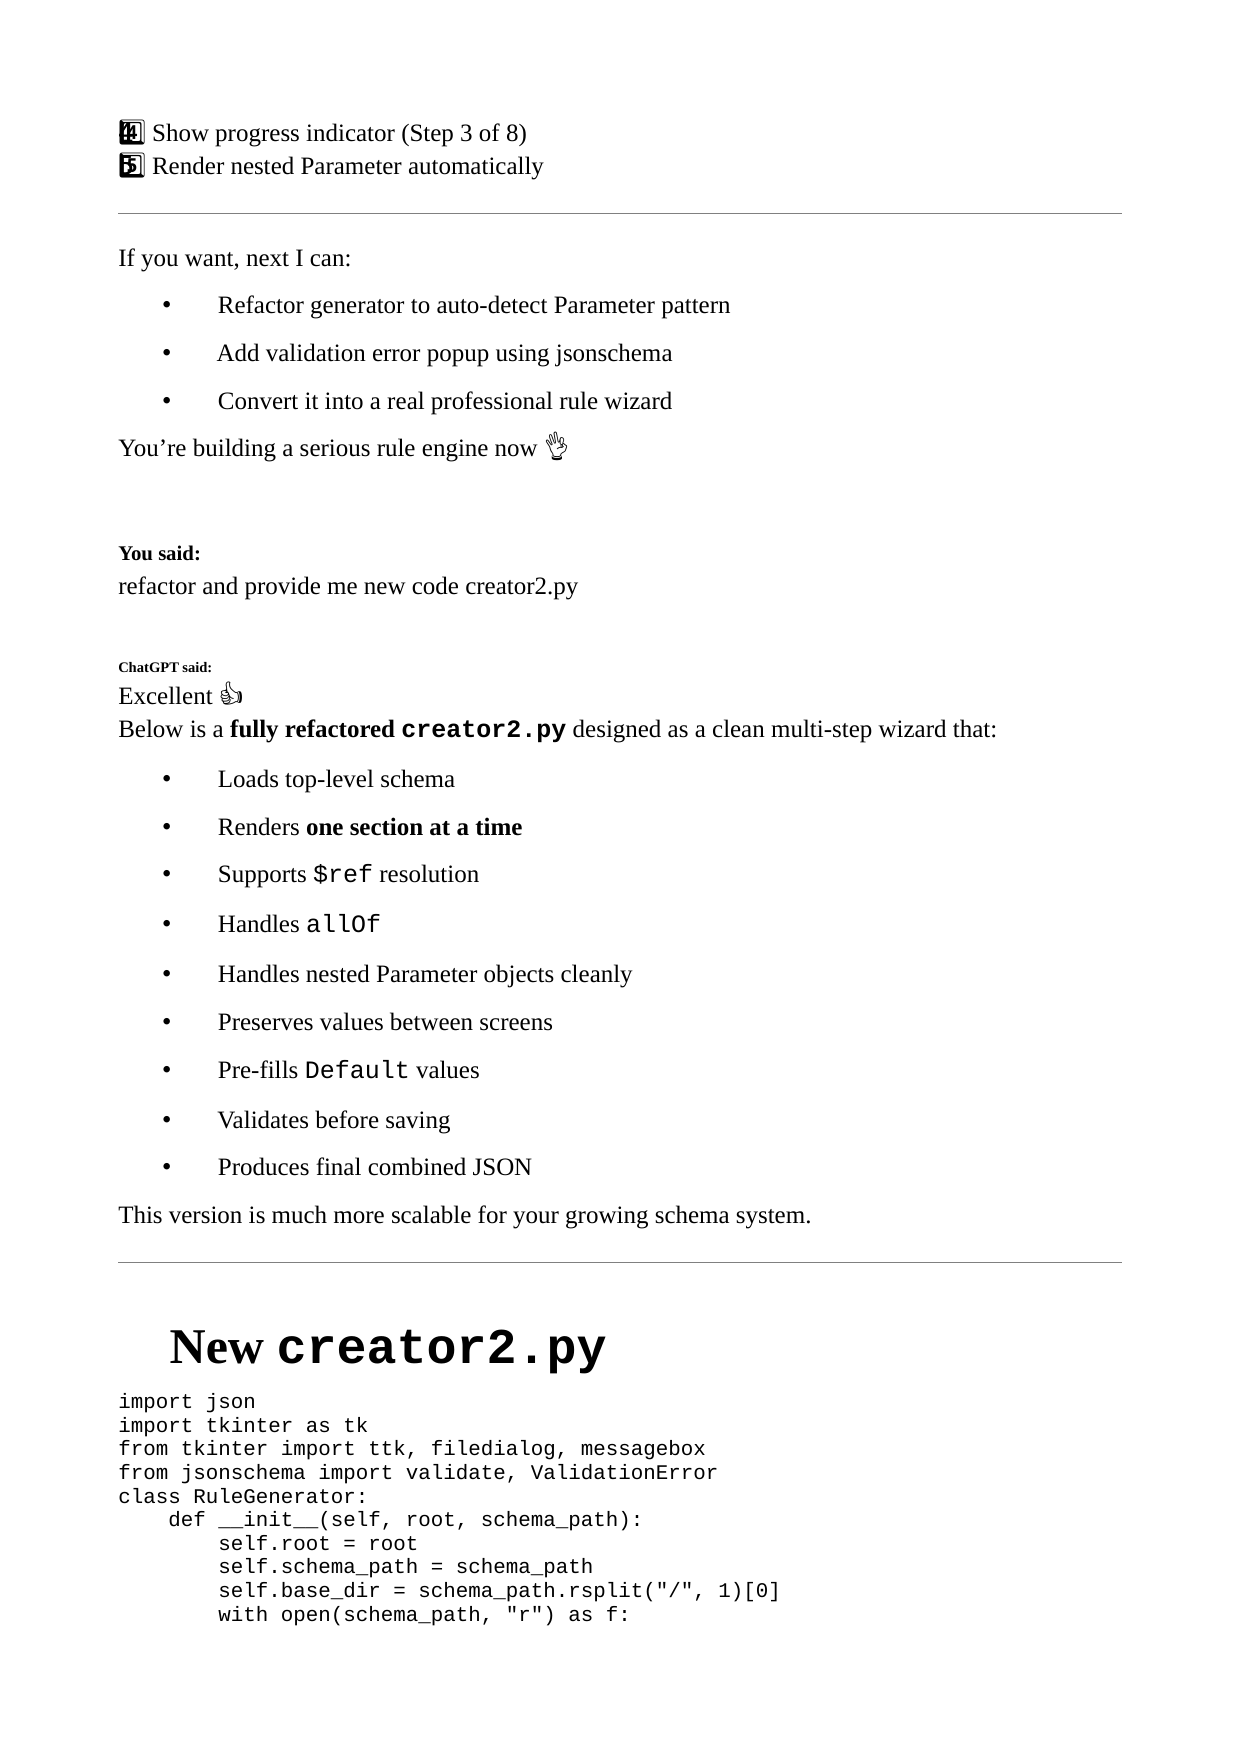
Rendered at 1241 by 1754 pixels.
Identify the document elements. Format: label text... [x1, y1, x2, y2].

subtitle You said: [118, 541, 1122, 565]
text import json [118, 1391, 1122, 1415]
subtitle ChatGPT said: [118, 658, 1122, 675]
text self.schema_path = schema_path [118, 1557, 1122, 1580]
text with open(schema_path, "r") as f: [118, 1604, 1122, 1627]
list ✅ Preserves values between screens [162, 1007, 1122, 1036]
text 1️⃣ Show only required fields 2️⃣ Pre-fill Default values from schema 3️⃣ Add JSON validation before save 4️⃣ Show progress indicator (Step 3 of 8) 5️⃣ Render nested Parameter automatically [118, 118, 1122, 180]
text If you want, next I can: [118, 243, 1122, 272]
text from jsonschema import validate, ValidationError [118, 1462, 1122, 1486]
text from tkinter import ttk, filedialog, messagebox [118, 1438, 1122, 1462]
text class RuleGenerator: [118, 1486, 1122, 1509]
text Excellent 👍 Below is a fully refactored creator2.py designed as a clean multi-step wizard that: [118, 681, 1122, 745]
text You’re building a serious rule engine now 👌 [118, 433, 1122, 462]
text self.root = root [118, 1533, 1122, 1557]
list 🔥 Convert it into a real professional rule wizard [162, 386, 1122, 414]
list ✅ Loads top-level schema [162, 764, 1122, 793]
text self.base_dir = schema_path.rsplit("/", 1)[0] [118, 1580, 1122, 1604]
list ✅ Produces final combined JSON [162, 1152, 1122, 1181]
list 🔥 Add validation error popup using jsonschema [162, 338, 1122, 367]
text def __init__(self, root, schema_path): [118, 1509, 1122, 1533]
text refactor and provide me new code creator2.py [118, 571, 1122, 600]
list ✅ Supports $ref resolution [162, 859, 1122, 890]
subtitle ✅ New creator2.py [118, 1317, 1122, 1378]
text This version is much more scalable for your growing schema system. [118, 1200, 1122, 1229]
list 🔥 Refactor generator to auto-detect Parameter pattern [162, 291, 1122, 319]
text import tkinter as tk [118, 1415, 1122, 1438]
list ✅ Renders one section at a time [162, 812, 1122, 841]
list ✅ Handles allOf [162, 909, 1122, 940]
list ✅ Validates before saving [162, 1105, 1122, 1133]
list ✅ Pre-fills Default values [162, 1055, 1122, 1086]
list ✅ Handles nested Parameter objects cleanly [162, 959, 1122, 988]
